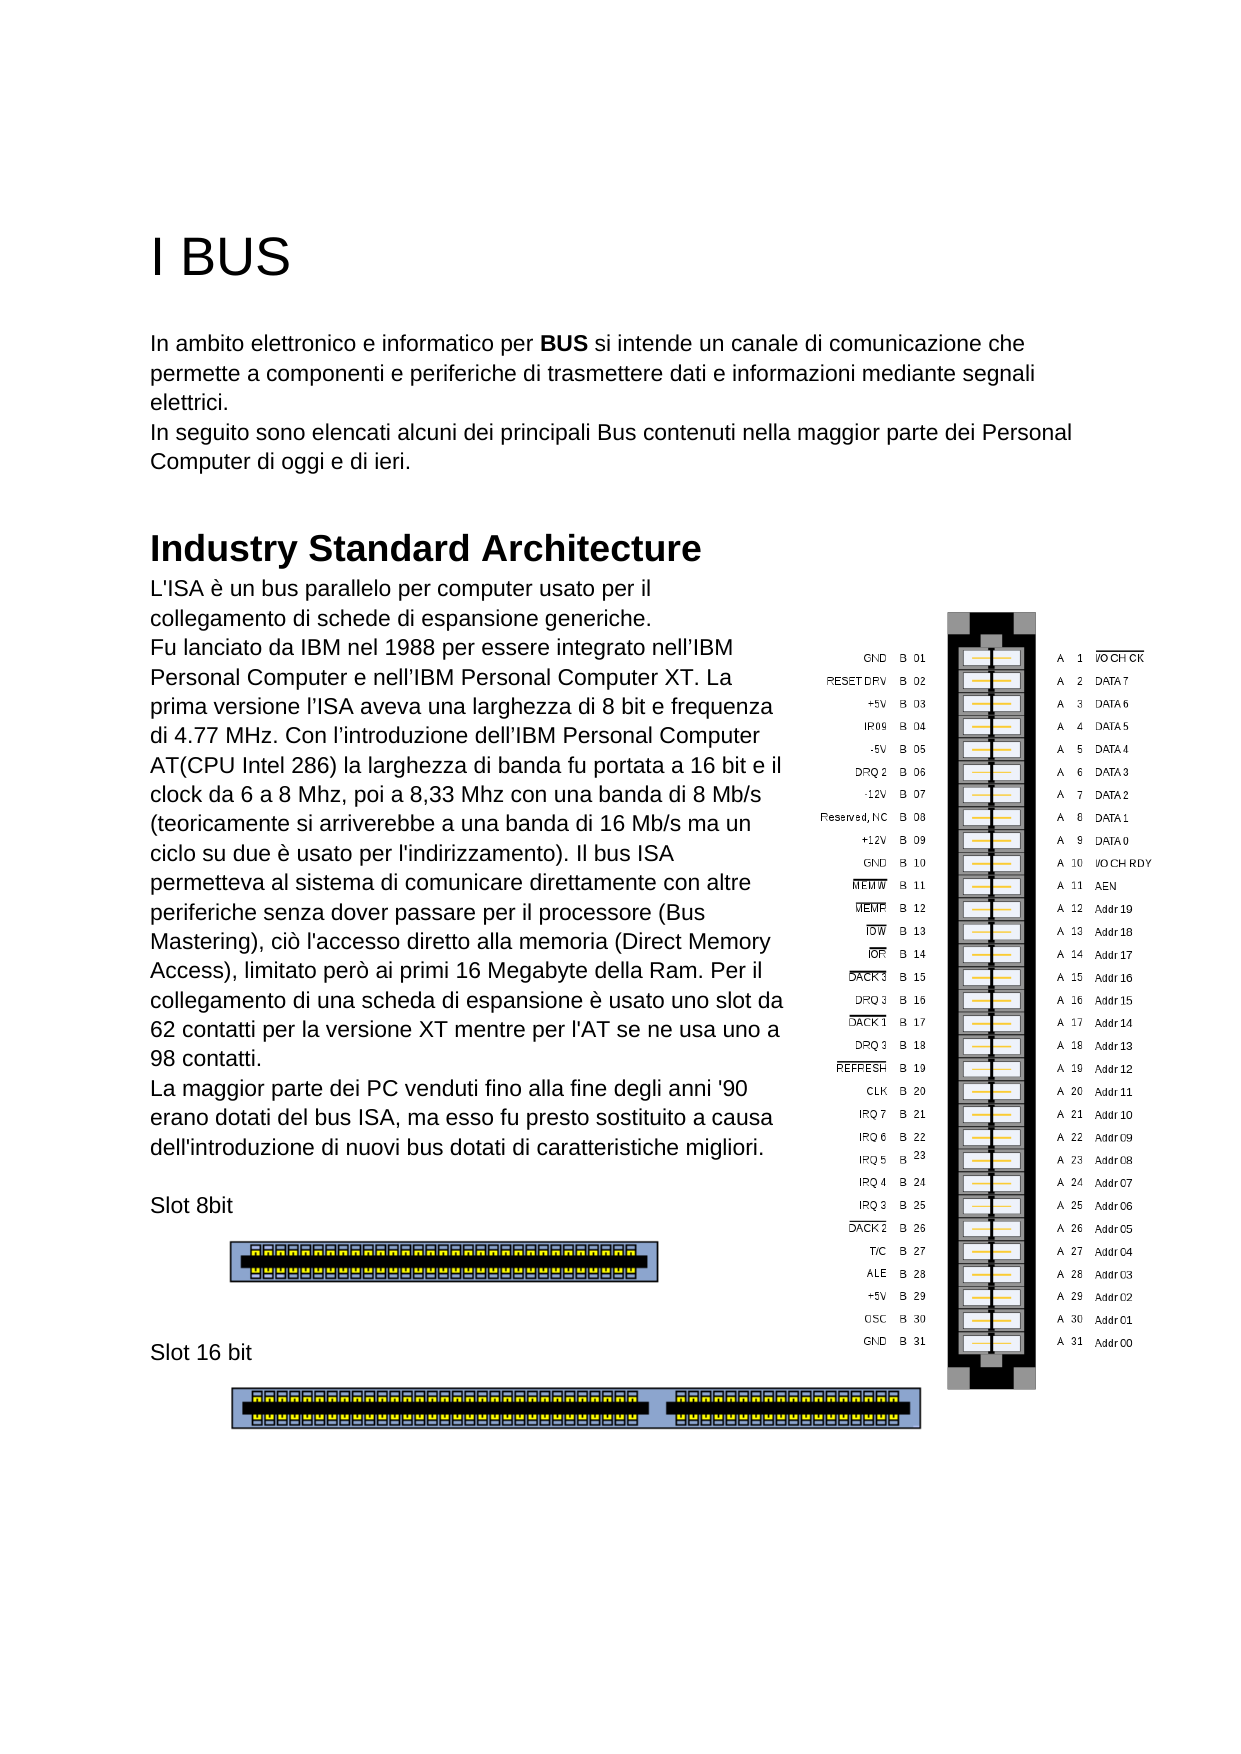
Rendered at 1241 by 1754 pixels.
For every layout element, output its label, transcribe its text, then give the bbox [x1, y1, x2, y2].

text Slot 16 bit [150, 1340, 791, 1365]
picture [213, 1232, 668, 1292]
picture [227, 585, 1191, 1434]
text In ambito elettronico e informatico per BUS si intende un canale di comunicazione che permette a componenti e periferiche di trasmettere dati e informazioni mediante segnali elettrici. [150, 331, 1091, 415]
text Computer di oggi e di ieri. [150, 448, 1091, 474]
text La maggior parte dei PC venduti fino alla fine degli anni '90 erano dotati del bus ISA, ma esso fu presto sostituito a causa dell'introduzione di nuovi bus dotati di caratteristiche migliori. [150, 1075, 791, 1160]
text In seguito sono elencati alcuni dei principali Bus contenuti nella maggior parte dei Personal [150, 419, 1091, 445]
title I BUS [150, 226, 1091, 286]
text Slot 8bit [150, 1193, 791, 1218]
text L'ISA è un bus parallelo per computer usato per il collegamento di schede di espansione generiche. [150, 576, 1091, 631]
subtitle Industry Standard Architecture [150, 528, 1091, 570]
text Fu lanciato da IBM nel 1988 per essere integrato nell’IBM Personal Computer e nell’IBM Personal Computer XT. La prima versione l’ISA aveva una larghezza di 8 bit e frequenza di 4.77 MHz. Con l’introduzione dell’IBM Personal Computer AT(CPU Intel 286) la larghezza di banda fu portata a 16 bit e il clock da 6 a 8 Mhz, poi a 8,33 Mhz con una banda di 8 Mb/s (teoricamente si arriverebbe a una banda di 16 Mb/s ma un ciclo su due è usato per l'indirizzamento). Il bus ISA permetteva al sistema di comunicare direttamente con altre periferiche senza dover passare per il processore (Bus Mastering), ciò l'accesso diretto alla memoria (Direct Memory Access), limitato però ai primi 16 Megabyte della Ram. Per il collegamento di una scheda di espansione è usato uno slot da 62 contatti per la versione XT mentre per l'AT se ne usa uno a 98 contatti. [150, 635, 791, 1072]
